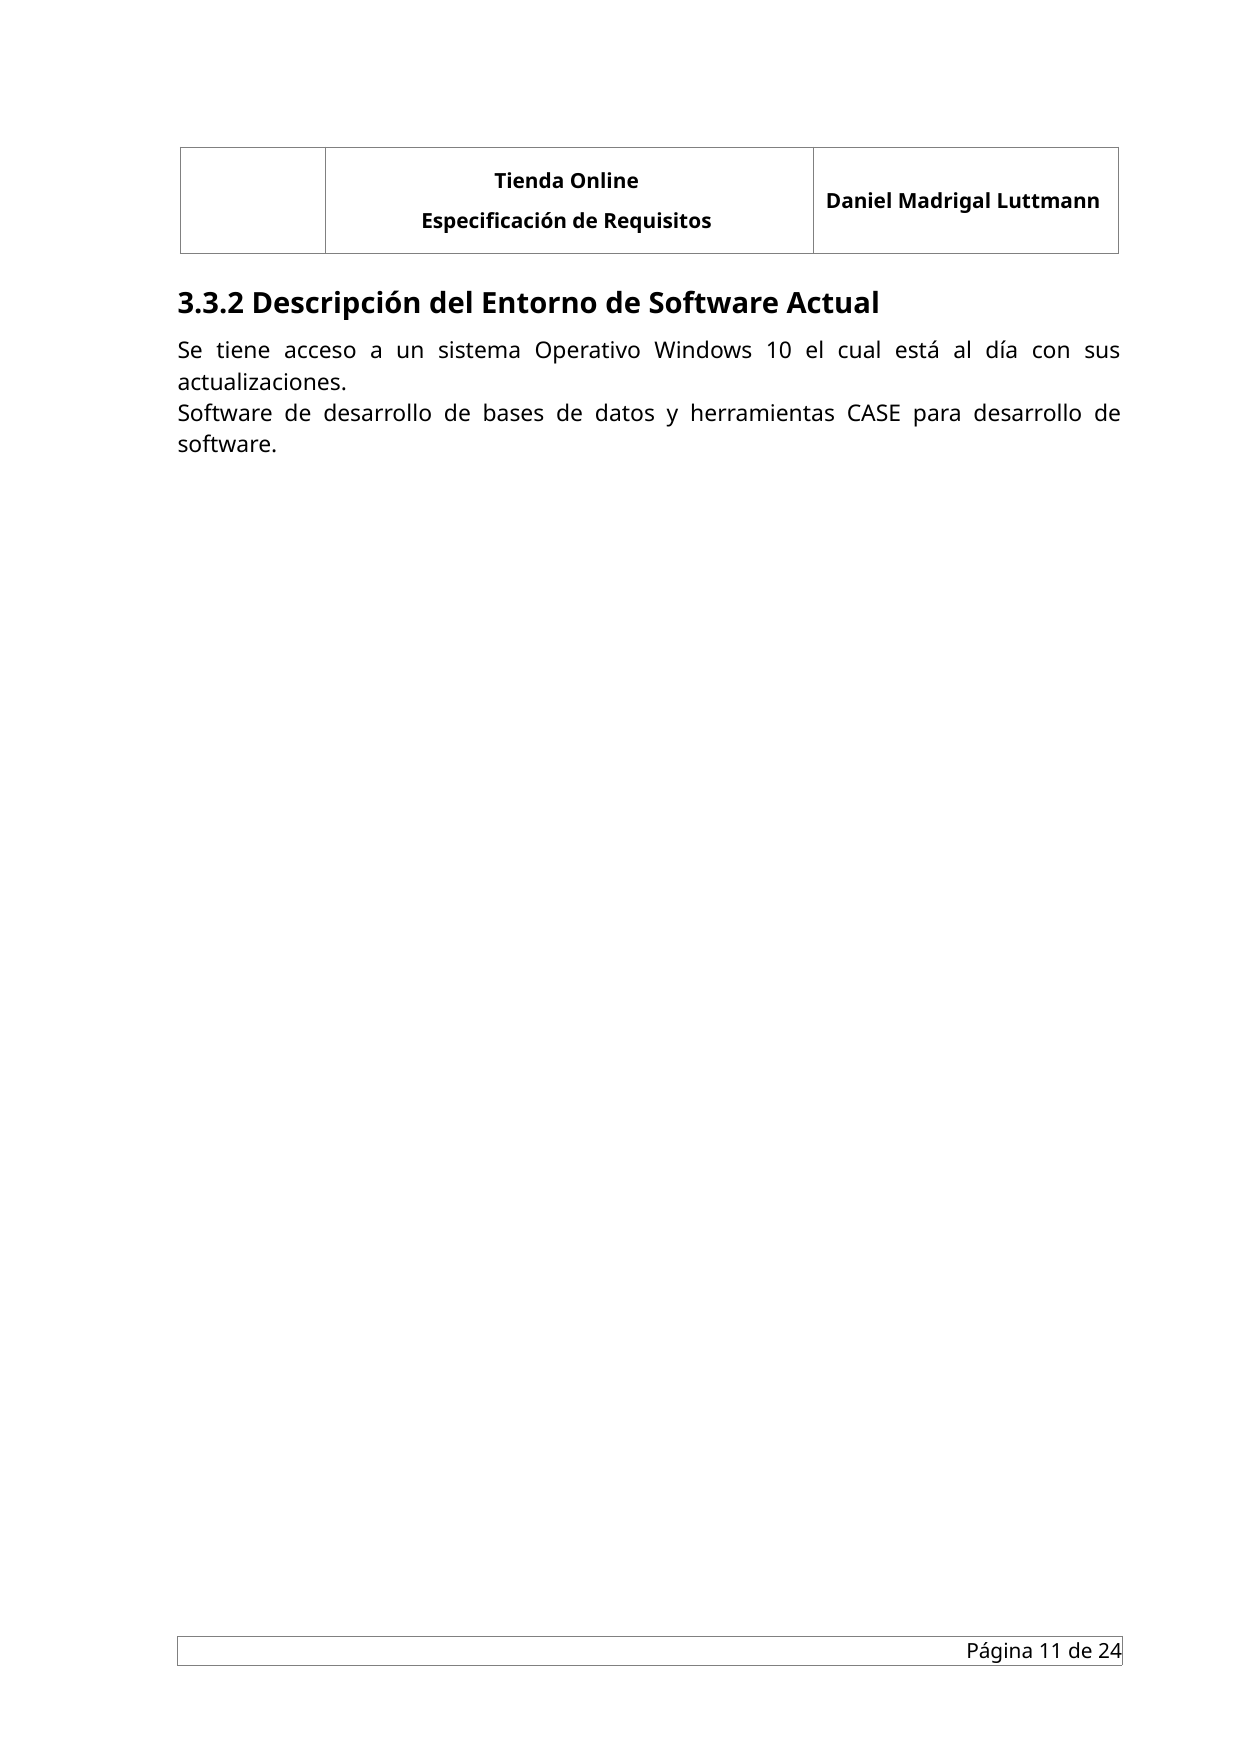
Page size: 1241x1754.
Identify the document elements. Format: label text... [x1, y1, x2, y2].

text Software de desarrollo de bases de datos y herramientas CASE para desarrollo de software. [177, 397, 1122, 459]
subtitle Descripción del Entorno de Software Actual [177, 282, 1122, 322]
text Se tiene acceso a un sistema Operativo Windows 10 el cual está al día con sus actualizaciones. [177, 334, 1122, 397]
